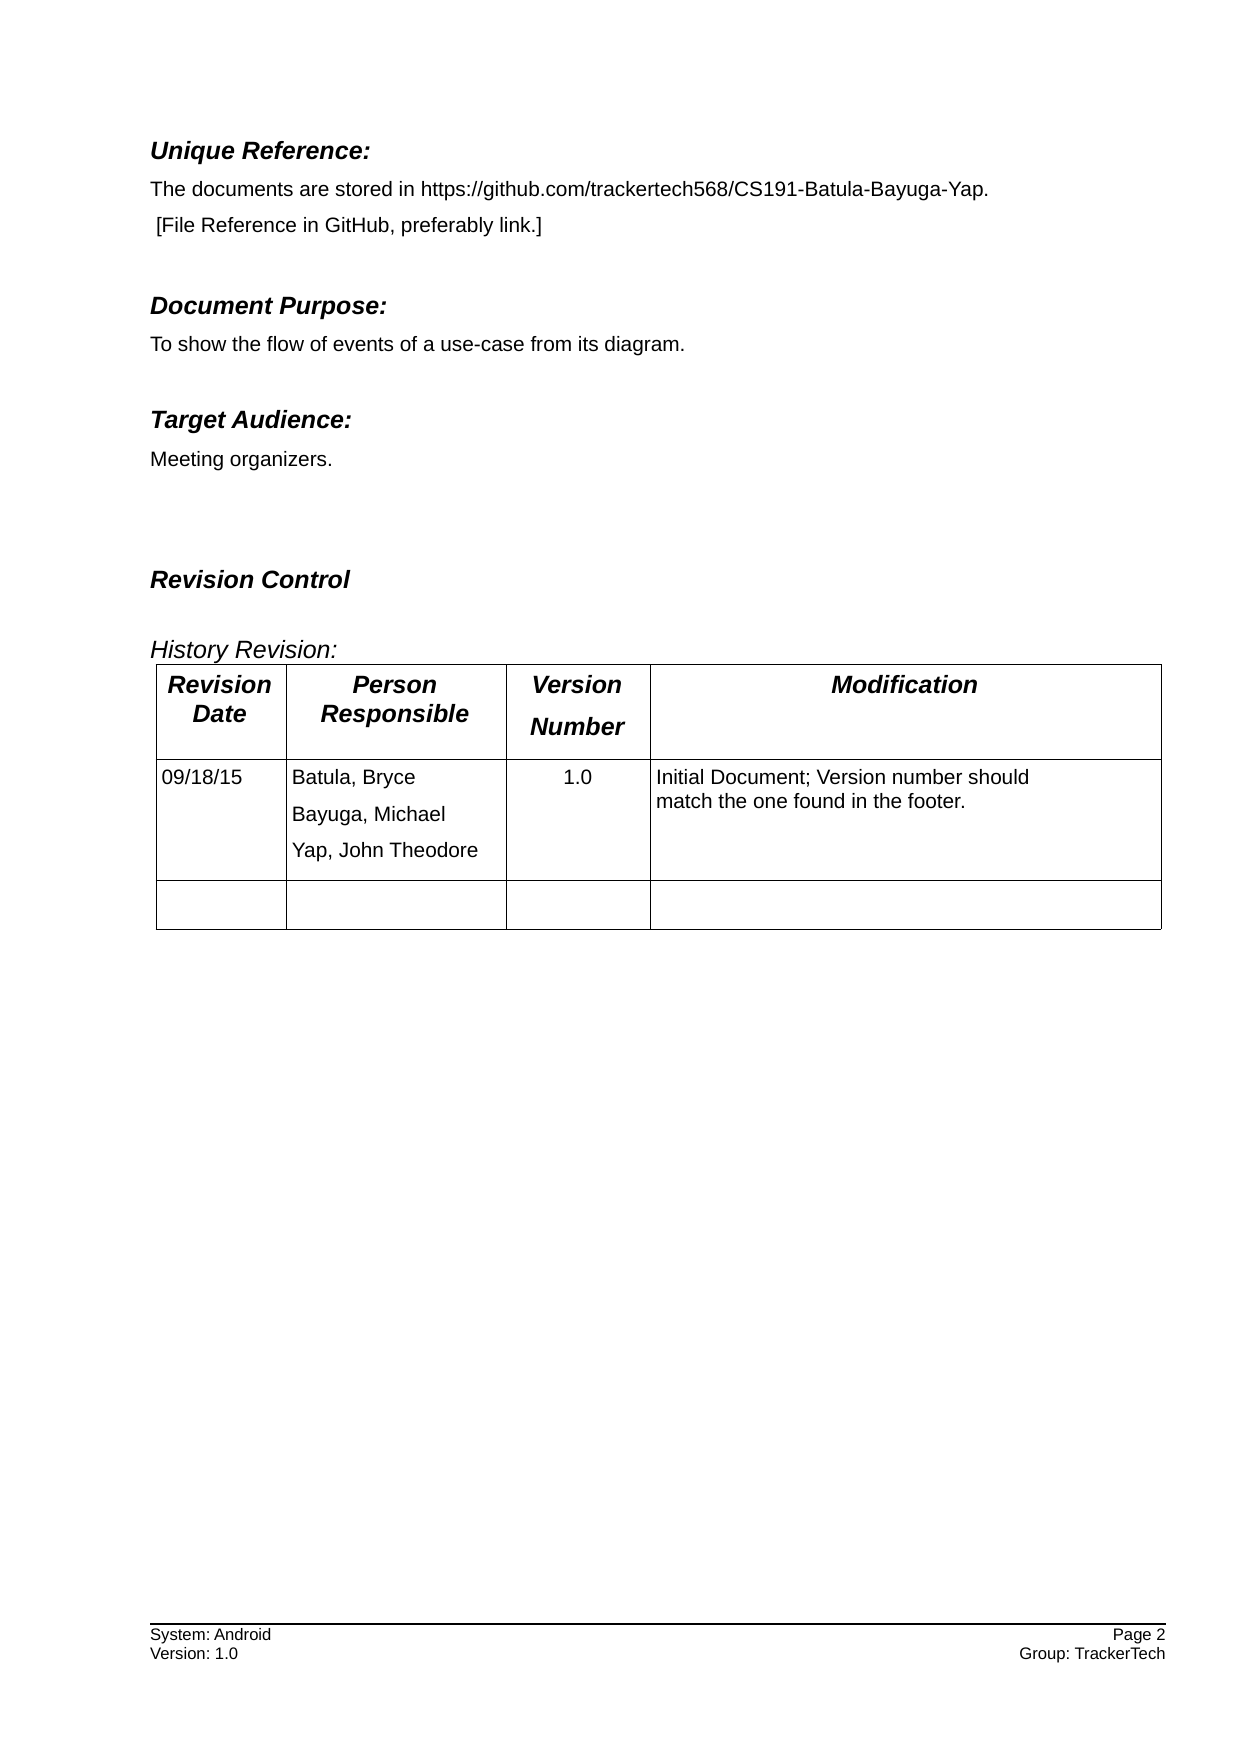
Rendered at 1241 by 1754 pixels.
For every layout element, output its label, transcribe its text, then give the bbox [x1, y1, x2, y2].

subtitle Revision Control [150, 565, 1166, 594]
subtitle Document Purpose: [150, 291, 1166, 320]
table_cell Batula, Bryce Bayuga, Michael Yap, John Theodore [287, 760, 506, 880]
table_cell [157, 881, 286, 928]
table_header Version Number [507, 665, 650, 759]
table_cell [287, 881, 506, 928]
table_header Modification [651, 665, 1161, 759]
table_cell Initial Document; Version number should match the one found in the footer. [651, 760, 1161, 880]
subtitle [File Reference in GitHub, preferably link.] [150, 213, 1166, 237]
table_cell 1.0 [507, 760, 650, 880]
subtitle To show the flow of events of a use-case from its diagram. [150, 332, 1166, 356]
table_header Person Responsible [287, 665, 506, 759]
text History Revision: [150, 635, 1166, 664]
subtitle Meeting organizers. [150, 446, 1166, 470]
table_cell [507, 881, 650, 928]
table_cell [651, 881, 1161, 928]
subtitle Unique Reference: [150, 136, 1166, 164]
table_header Revision Date [157, 665, 286, 759]
subtitle The documents are stored in https://github.com/trackertech568/CS191-Batula-Bayuga-Yap. [150, 177, 1166, 201]
table_cell 09/18/15 [157, 760, 286, 880]
subtitle Target Audience: [150, 405, 1166, 434]
